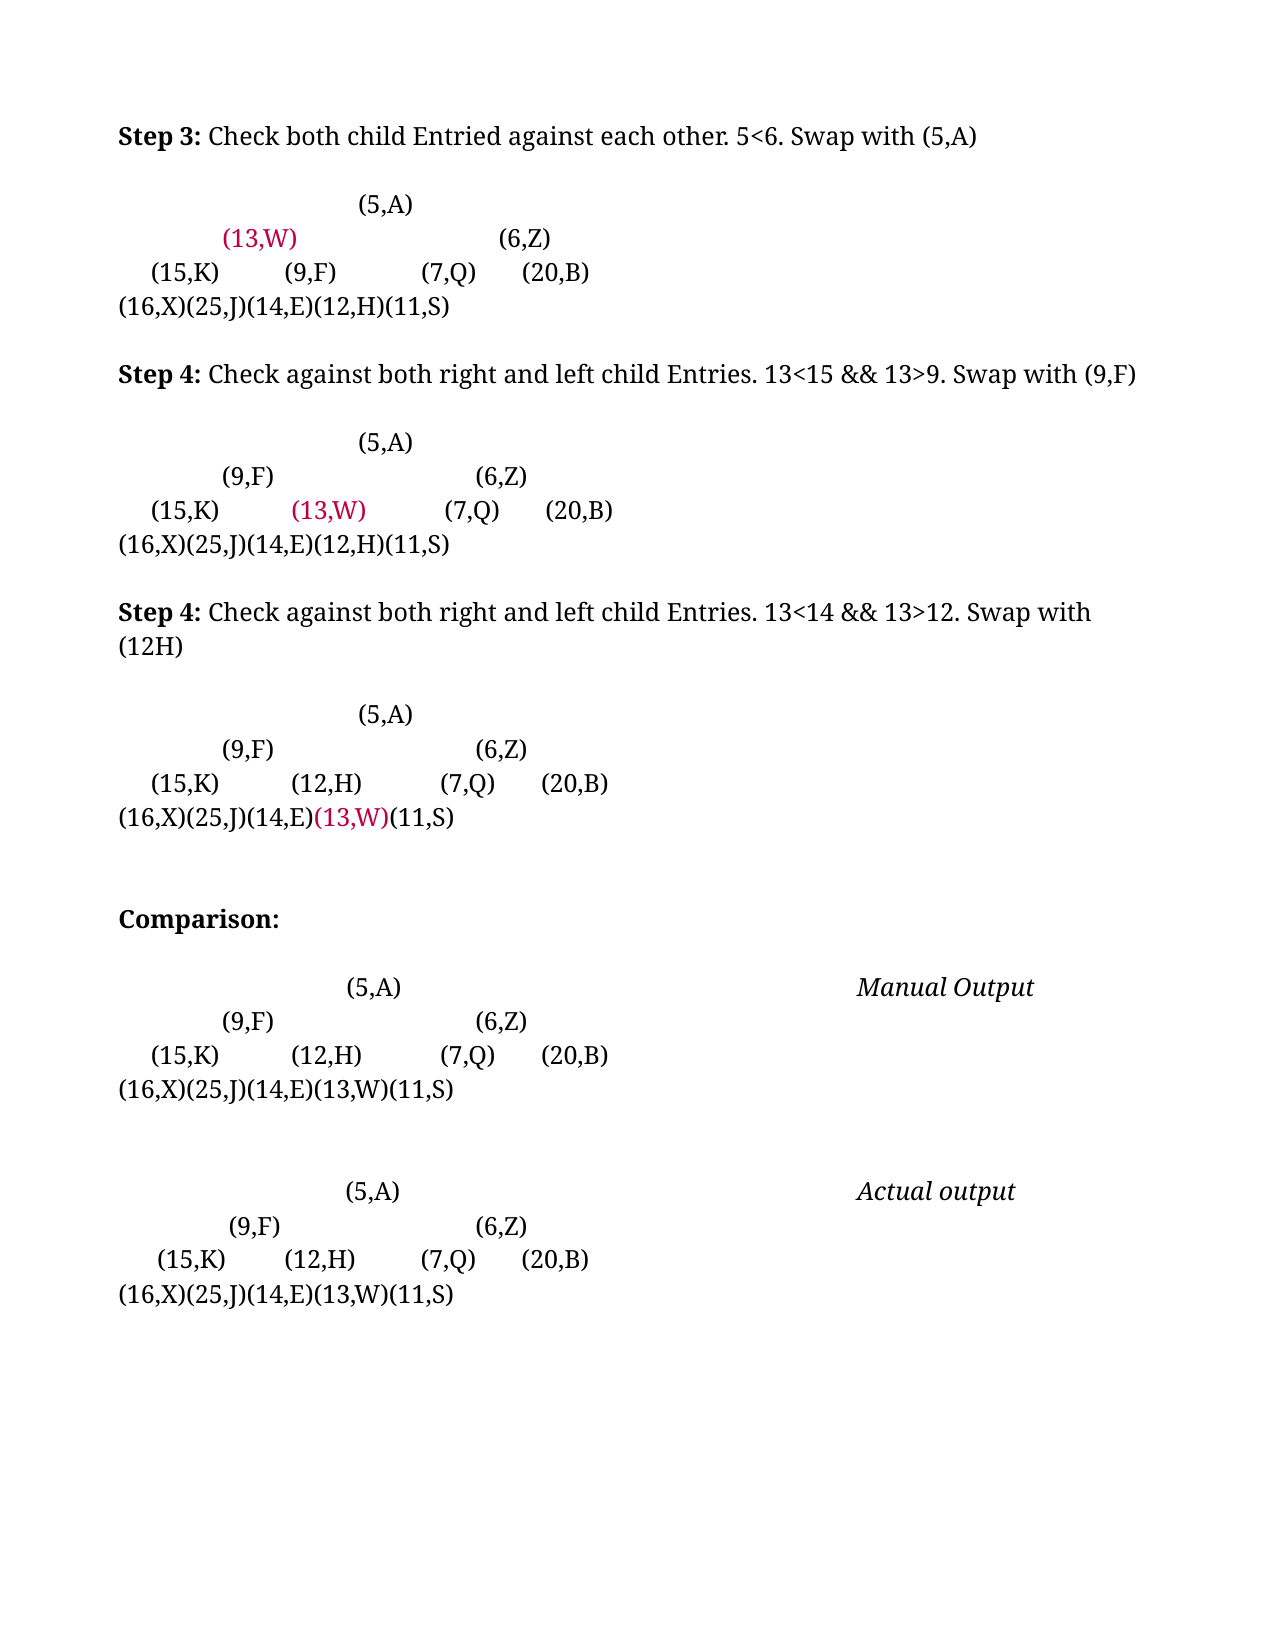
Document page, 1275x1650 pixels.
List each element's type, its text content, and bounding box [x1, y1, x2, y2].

text (9,F) (6,Z) [118, 1208, 1157, 1242]
text (9,F) (6,Z) [118, 731, 1157, 765]
text Step 4: Check against both right and left child Entries. 13<14 && 13>12. Swap with (12H) [118, 595, 1157, 663]
text (15,K) (12,H) (7,Q) (20,B) [118, 765, 1157, 799]
text Comparison: [118, 902, 1157, 936]
text (15,K) (9,F) (7,Q) (20,B) [118, 254, 1157, 288]
text (5,A) [118, 186, 1157, 220]
text (5,A) Manual Output [118, 970, 1157, 1004]
text (5,A) [118, 425, 1157, 459]
text (16,X)(25,J)(14,E)(13,W)(11,S) [118, 1276, 1157, 1310]
text (9,F) (6,Z) [118, 459, 1157, 493]
text (15,K) (12,H) (7,Q) (20,B) [118, 1242, 1157, 1276]
text (16,X)(25,J)(14,E)(13,W)(11,S) [118, 799, 1157, 833]
text (5,A) [118, 697, 1157, 731]
text (15,K) (13,W) (7,Q) (20,B) [118, 493, 1157, 527]
text (16,X)(25,J)(14,E)(12,H)(11,S) [118, 527, 1157, 561]
text (5,A) Actual output [118, 1174, 1157, 1208]
text (16,X)(25,J)(14,E)(12,H)(11,S) [118, 288, 1157, 322]
text (15,K) (12,H) (7,Q) (20,B) [118, 1038, 1157, 1072]
text (13,W) (6,Z) [118, 220, 1157, 254]
text Step 3: Check both child Entried against each other. 5<6. Swap with (5,A) [118, 118, 1157, 152]
text (9,F) (6,Z) [118, 1004, 1157, 1038]
text Step 4: Check against both right and left child Entries. 13<15 && 13>9. Swap with (9,F) [118, 357, 1157, 391]
text (16,X)(25,J)(14,E)(13,W)(11,S) [118, 1072, 1157, 1106]
